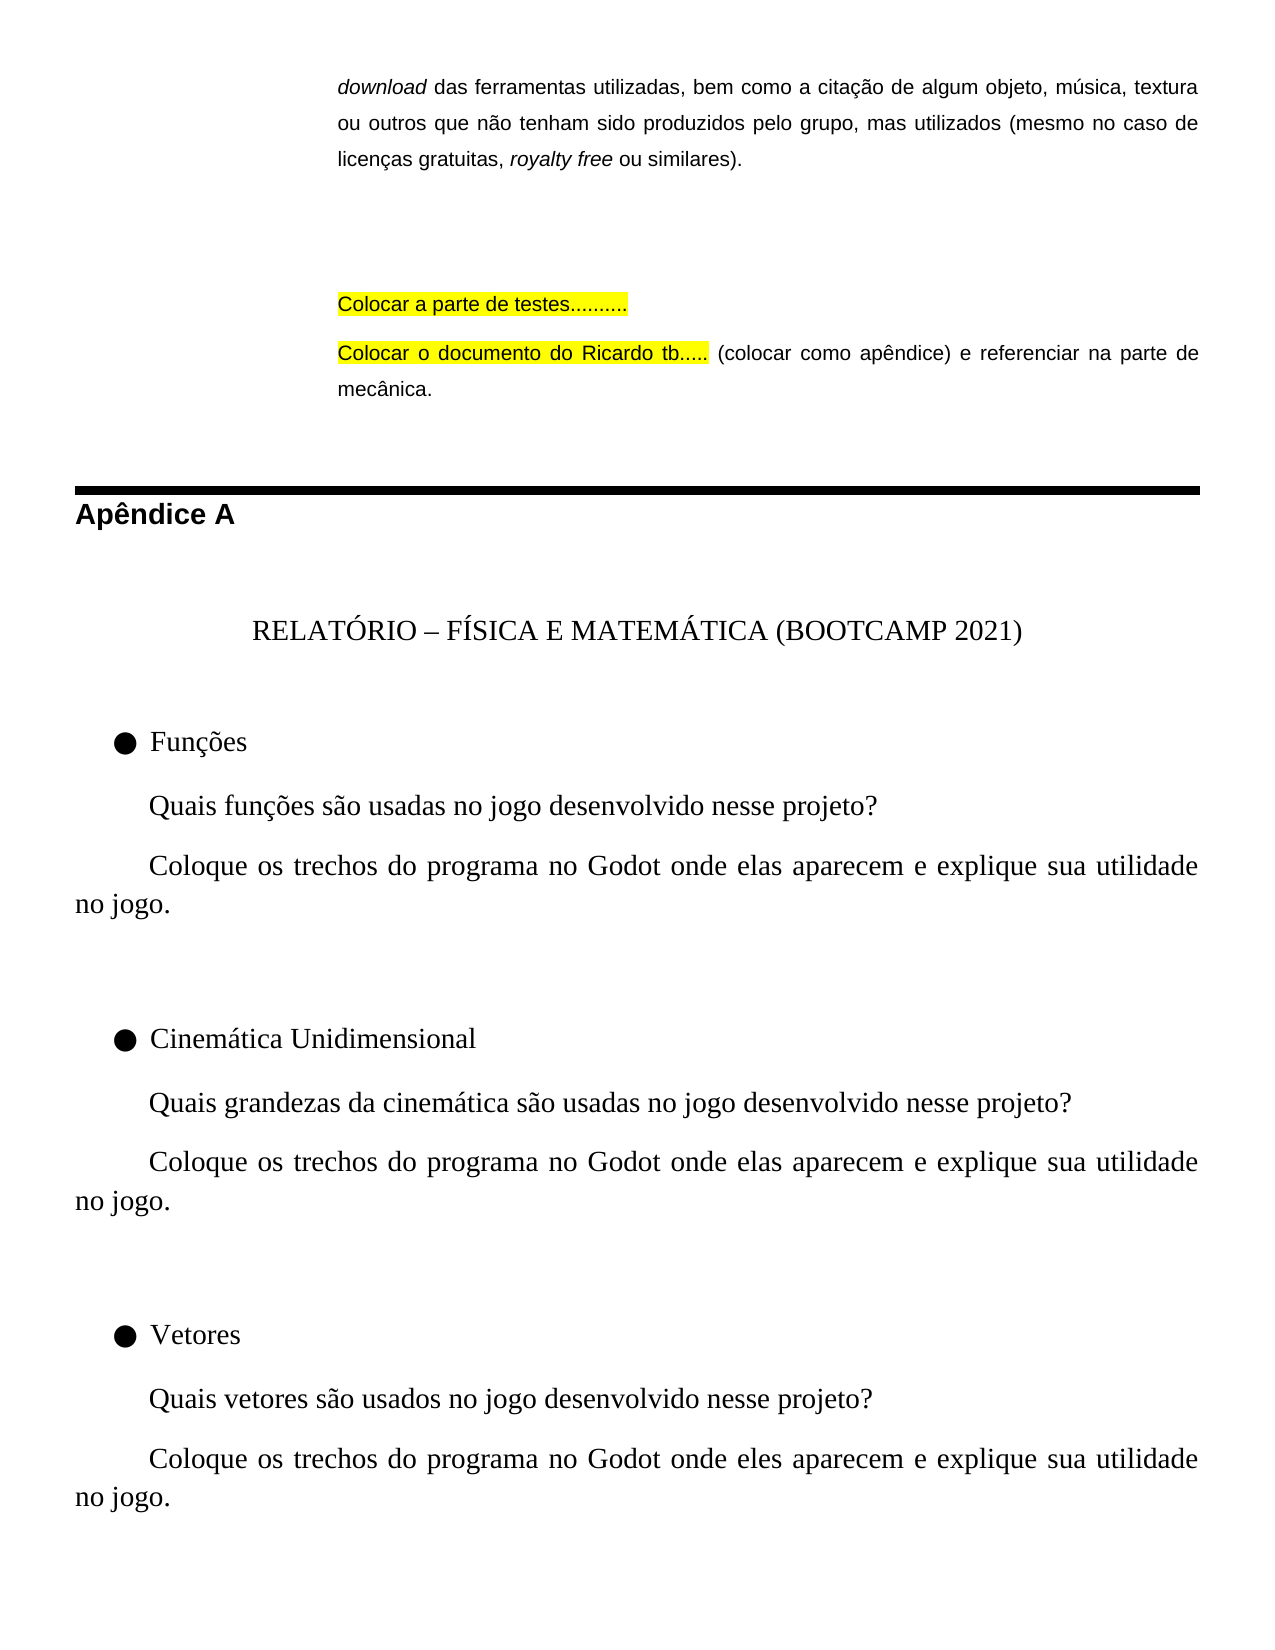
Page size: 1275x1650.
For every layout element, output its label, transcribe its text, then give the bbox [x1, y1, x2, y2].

text download das ferramentas utilizadas, bem como a citação de algum objeto, música, textura ou outros que não tenham sido produzidos pelo grupo, mas utilizados (mesmo no caso de licenças gratuitas, royalty free ou similares). [337, 75, 1200, 171]
list Vetores [112, 1302, 1200, 1361]
text Colocar a parte de testes.......... [337, 292, 1200, 316]
text Quais vetores são usados no jogo desenvolvido nesse projeto? [75, 1382, 1200, 1415]
text Coloque os trechos do programa no Godot onde eles aparecem e explique sua utilidade no jogo. [75, 1441, 1200, 1513]
text Apêndice A [75, 495, 1200, 531]
list Cinemática Unidimensional [112, 1005, 1200, 1065]
text Coloque os trechos do programa no Godot onde elas aparecem e explique sua utilidade no jogo. [75, 1144, 1200, 1216]
text Quais grandezas da cinemática são usadas no jogo desenvolvido nesse projeto? [75, 1085, 1200, 1118]
text Coloque os trechos do programa no Godot onde elas aparecem e explique sua utilidade no jogo. [75, 848, 1200, 920]
text Quais funções são usadas no jogo desenvolvido nesse projeto? [75, 788, 1200, 822]
list Funções [112, 708, 1200, 768]
text RELATÓRIO – FÍSICA E MATEMÁTICA (BOOTCAMP 2021) [75, 613, 1200, 647]
text Colocar o documento do Ricardo tb..... (colocar como apêndice) e referenciar na parte de mecânica. [337, 341, 1200, 401]
